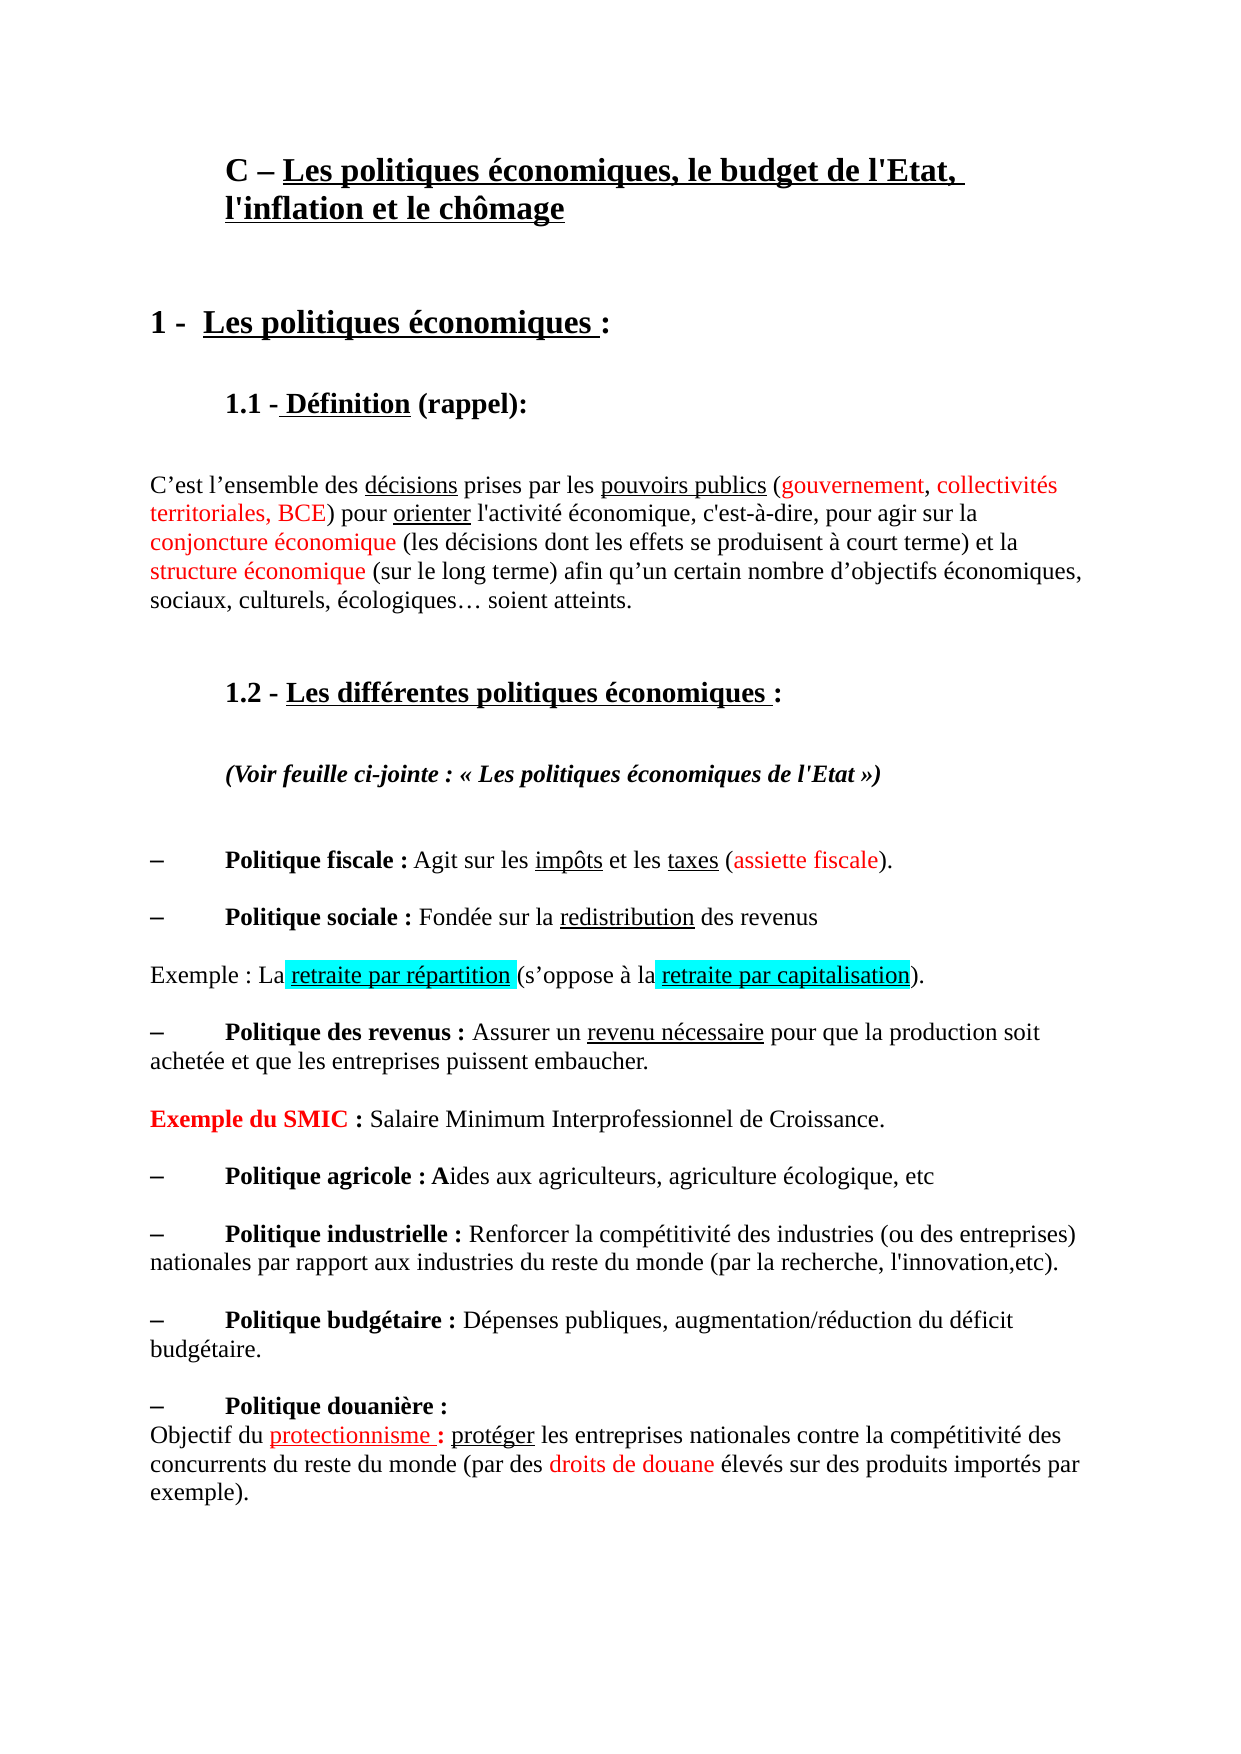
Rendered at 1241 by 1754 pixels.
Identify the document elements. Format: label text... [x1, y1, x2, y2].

list Politique agricole : Aides aux agriculteurs, agriculture écologique, etc [150, 1161, 1090, 1190]
list C – Les politiques économiques, le budget de l'Etat, l'inflation et le chômage [187, 150, 1090, 227]
subtitle 1.1 - Définition (rappel): [187, 387, 1090, 420]
list Objectif du protectionnisme : protéger les entreprises nationales contre la compétitivité des concurrents du reste du monde (par des droits de douane élevés sur des produits importés par exemple). [150, 1420, 1090, 1506]
list Exemple : La retraite par répartition (s’oppose à la retraite par capitalisation). [150, 960, 1080, 989]
subtitle 1 - Les politiques économiques : [150, 302, 1090, 341]
list Politique sociale : Fondée sur la redistribution des revenus [150, 902, 1080, 931]
text Exemple du SMIC : Salaire Minimum Interprofessionnel de Croissance. [150, 1104, 1090, 1132]
list Politique fiscale : Agit sur les impôts et les taxes (assiette fiscale). [150, 845, 1090, 874]
subtitle 1.2 - Les différentes politiques économiques : [187, 676, 1090, 709]
text C’est l’ensemble des décisions prises par les pouvoirs publics (gouvernement, collectivités territoriales, BCE) pour orienter l'activité économique, c'est-à-dire, pour agir sur la conjoncture économique (les décisions dont les effets se produisent à court terme) et la structure économique (sur le long terme) afin qu’un certain nombre d’objectifs économiques, sociaux, culturels, écologiques… soient atteints. [150, 470, 1090, 613]
list Politique industrielle : Renforcer la compétitivité des industries (ou des entreprises) nationales par rapport aux industries du reste du monde (par la recherche, l'innovation,etc). [150, 1219, 1090, 1276]
list Politique douanière : [150, 1391, 1090, 1420]
list Politique budgétaire : Dépenses publiques, augmentation/réduction du déficit budgétaire. [150, 1305, 1090, 1362]
text (Voir feuille ci-jointe : « Les politiques économiques de l'Etat ») [225, 759, 1090, 787]
list Politique des revenus : Assurer un revenu nécessaire pour que la production soit achetée et que les entreprises puissent embaucher. [150, 1017, 1090, 1075]
